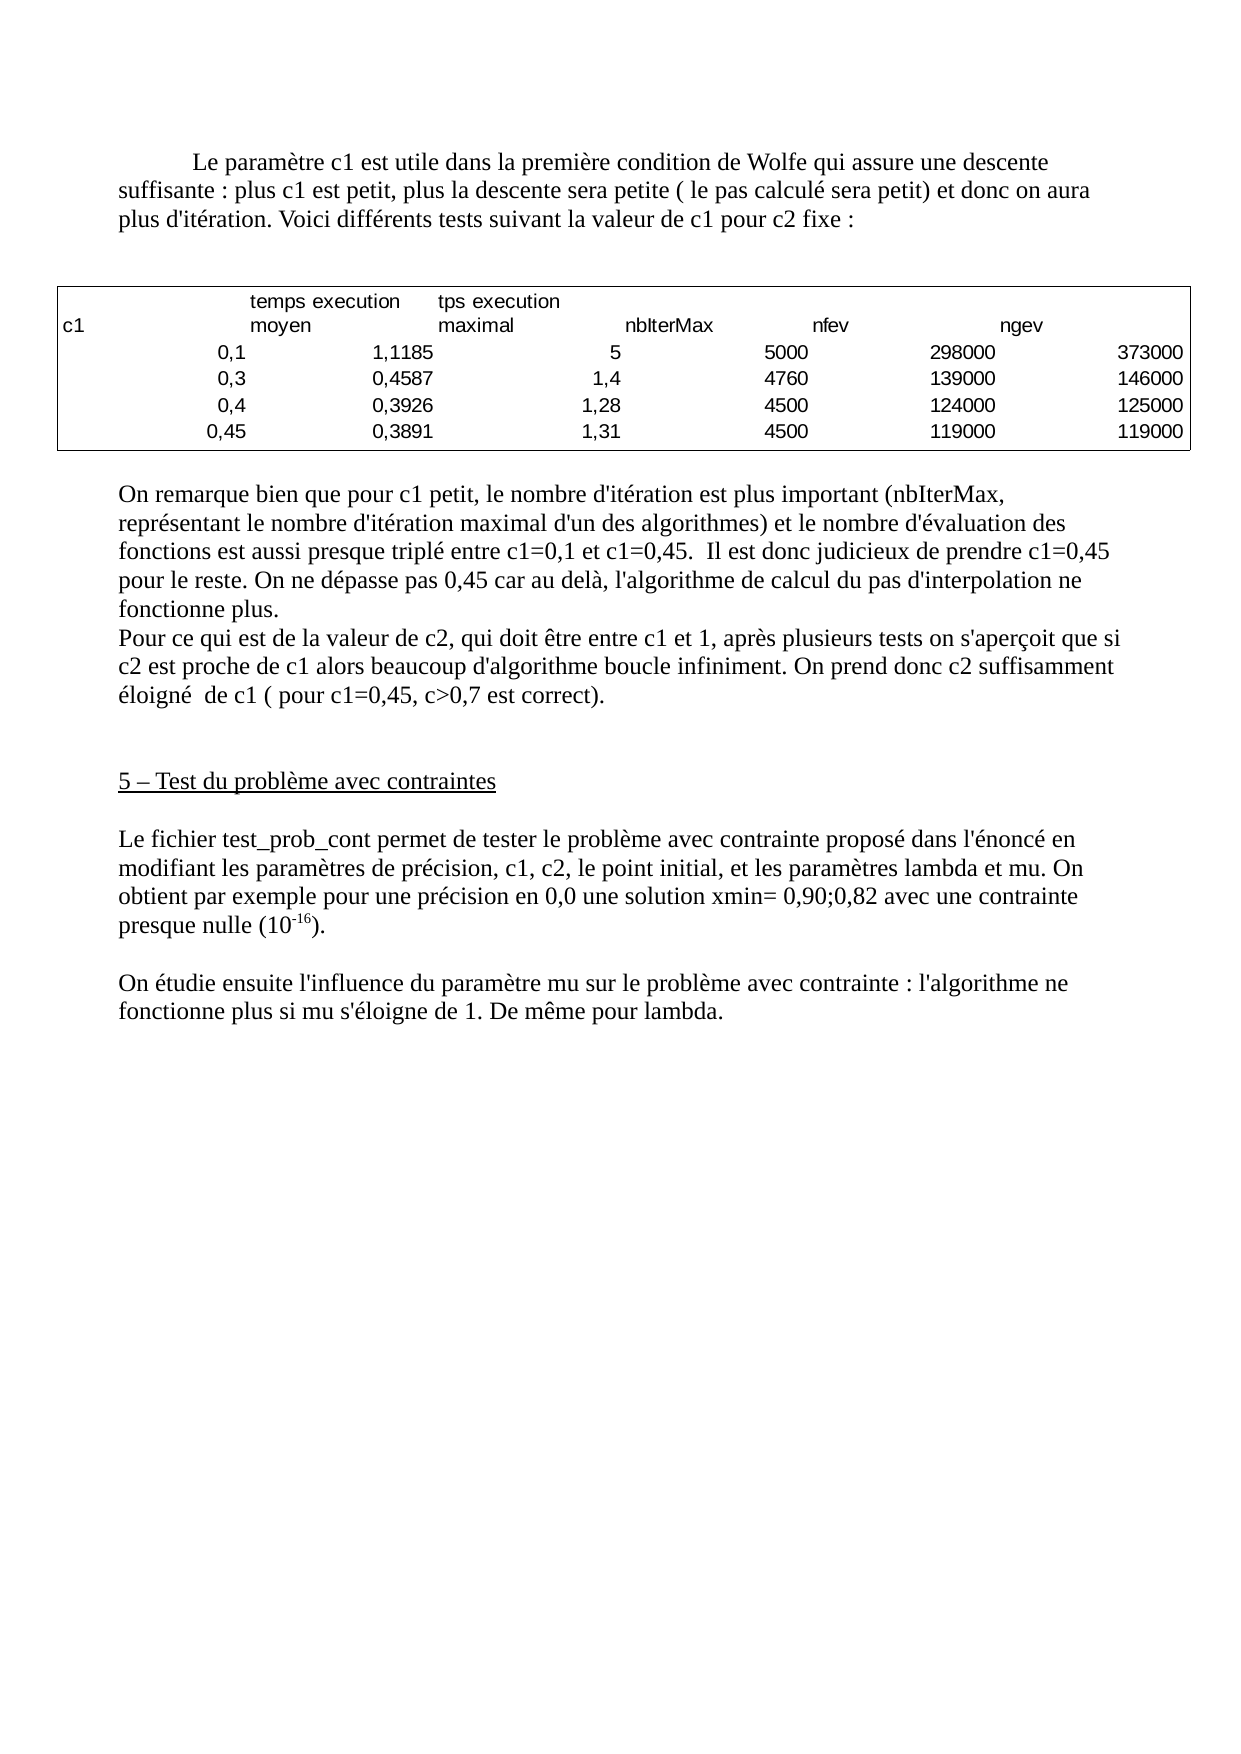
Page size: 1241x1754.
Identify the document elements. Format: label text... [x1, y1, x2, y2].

text Le paramètre c1 est utile dans la première condition de Wolfe qui assure une descente suffisante : plus c1 est petit, plus la descente sera petite ( le pas calculé sera petit) et donc on aura plus d'itération. Voici différents tests suivant la valeur de c1 pour c2 fixe : [118, 147, 1122, 233]
text Pour ce qui est de la valeur de c2, qui doit être entre c1 et 1, après plusieurs tests on s'aperçoit que si c2 est proche de c1 alors beaucoup d'algorithme boucle infiniment. On prend donc c2 suffisamment éloigné de c1 ( pour c1=0,45, c>0,7 est correct). [118, 623, 1122, 709]
text 5 – Test du problème avec contraintes [118, 766, 1122, 795]
text On remarque bien que pour c1 petit, le nombre d'itération est plus important (nbIterMax, représentant le nombre d'itération maximal d'un des algorithmes) et le nombre d'évaluation des fonctions est aussi presque triplé entre c1=0,1 et c1=0,45. Il est donc judicieux de prendre c1=0,45 pour le reste. On ne dépasse pas 0,45 car au delà, l'algorithme de calcul du pas d'interpolation ne fonctionne plus. [118, 479, 1122, 623]
text Le fichier test_prob_cont permet de tester le problème avec contrainte proposé dans l'énoncé en modifiant les paramètres de précision, c1, c2, le point initial, et les paramètres lambda et mu. On obtient par exemple pour une précision en 0,0 une solution xmin= 0,90;0,82 avec une contrainte presque nulle (10-16). [118, 824, 1122, 939]
text On étudie ensuite l'influence du paramètre mu sur le problème avec contrainte : l'algorithme ne fonctionne plus si mu s'éloigne de 1. De même pour lambda. [118, 968, 1122, 1025]
